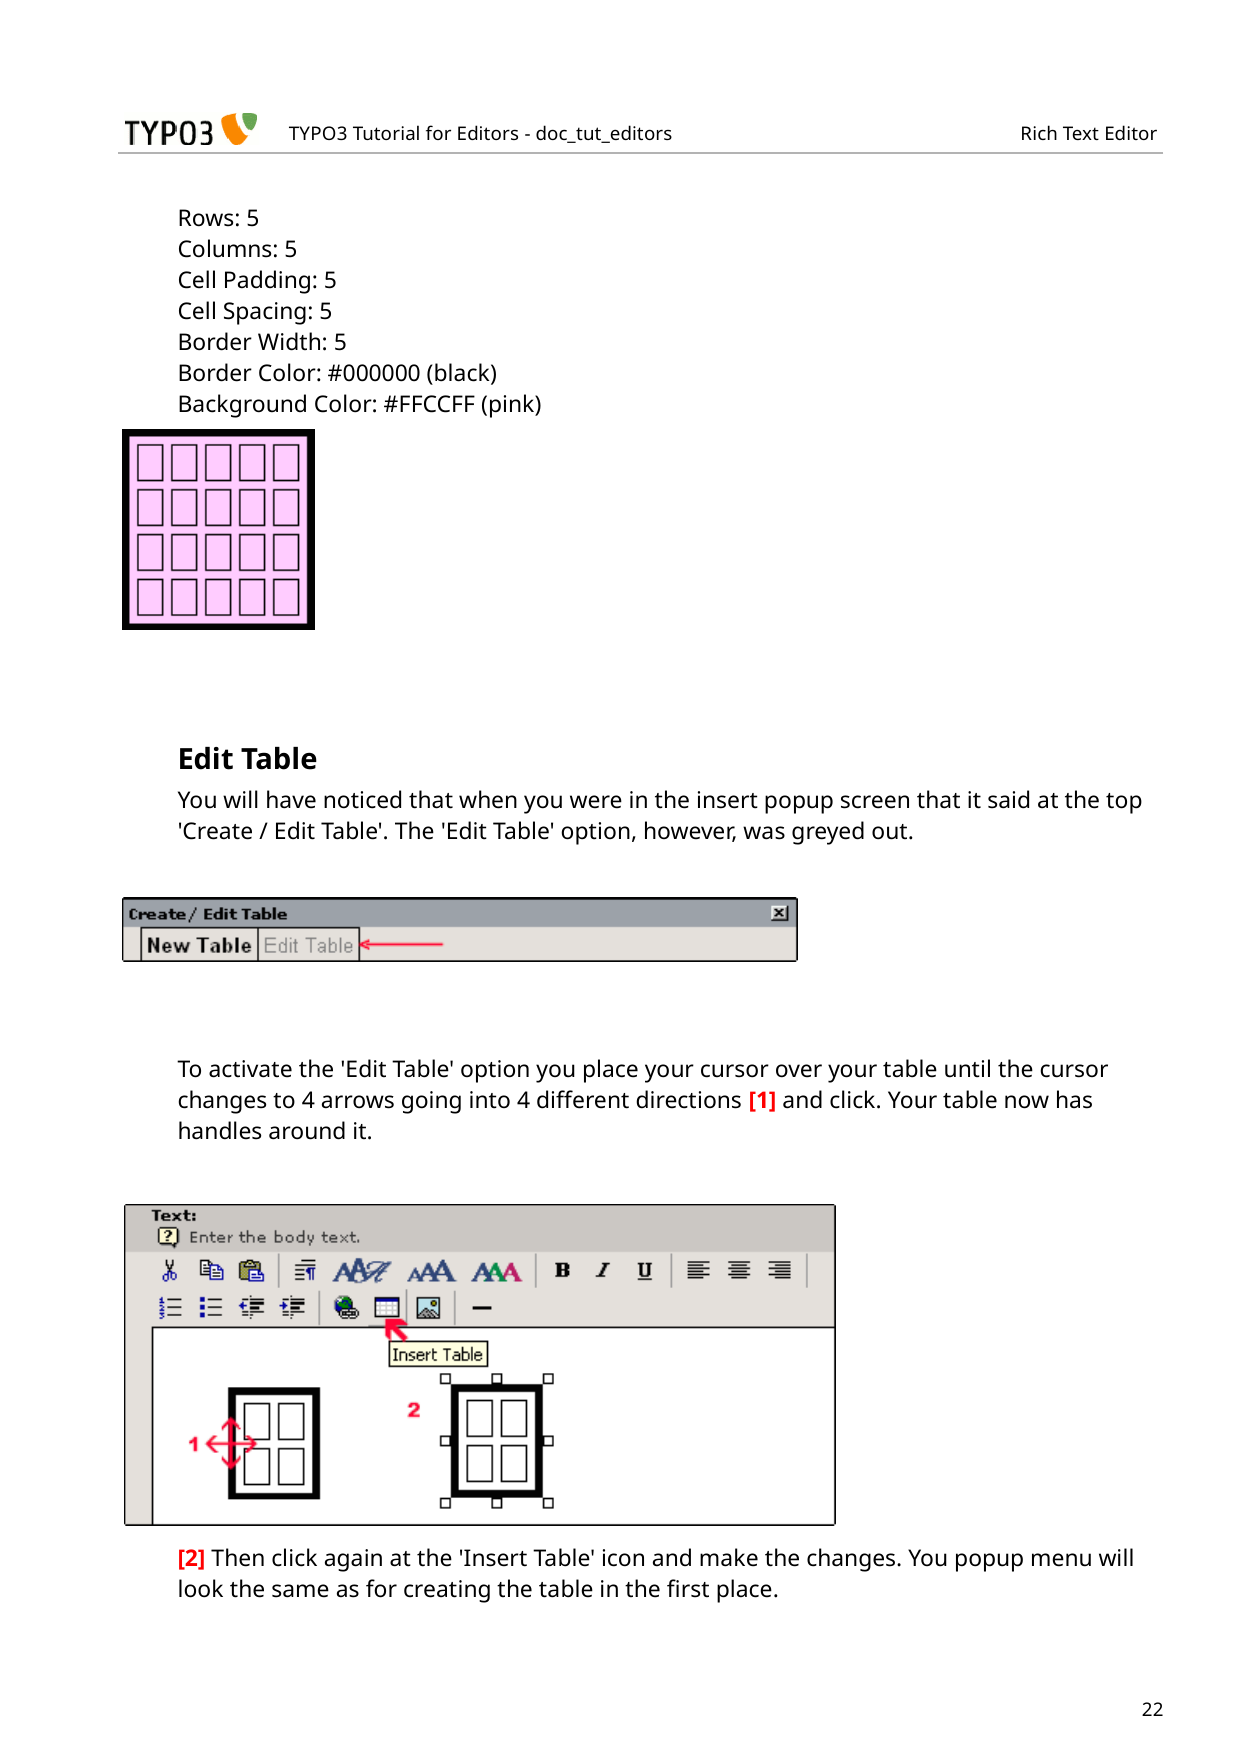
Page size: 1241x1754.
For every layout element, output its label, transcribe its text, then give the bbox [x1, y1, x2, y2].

text To activate the 'Edit Table' option you place your cursor over your table until the cursor changes to 4 arrows going into 4 different directions [1] and click. Your table now has handles around it. [177, 1052, 1163, 1146]
picture [124, 112, 260, 145]
picture [122, 897, 798, 962]
text [2] Then click again at the 'Insert Table' icon and make the changes. You popup menu will look the same as for creating the table in the first place. [123, 1201, 1163, 1604]
subtitle Edit Table [177, 738, 1163, 778]
text You will have noticed that when you were in the insert popup screen that it said at the top 'Create / Edit Table'. The 'Edit Table' option, however, was greyed out. [177, 784, 1163, 846]
picture [122, 429, 315, 630]
picture [124, 1204, 836, 1526]
text Rows: 5 Columns: 5 Cell Padding: 5 Cell Spacing: 5 Border Width: 5 Border Color: #000000 (black) Background Color: #FFCCFF (pink) [177, 202, 1163, 419]
